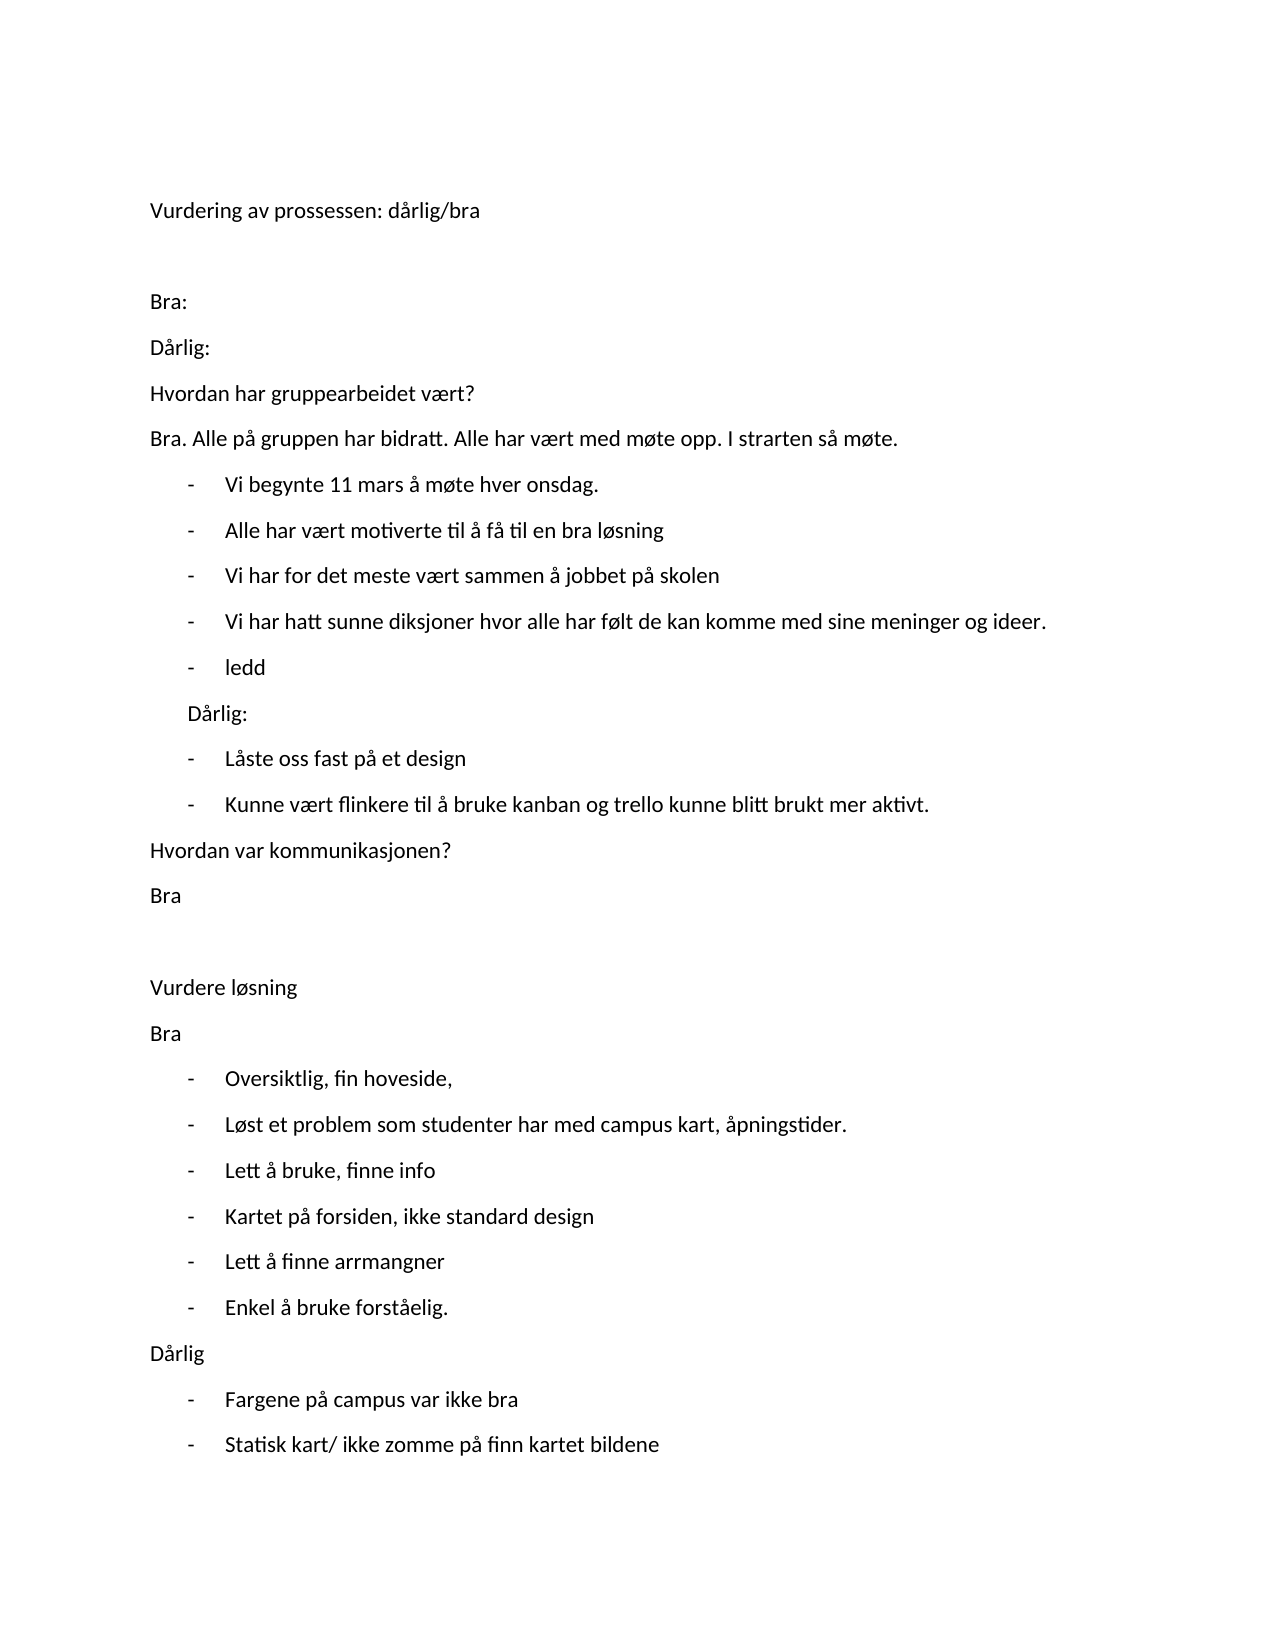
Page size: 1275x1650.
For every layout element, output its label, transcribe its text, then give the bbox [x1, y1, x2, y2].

text Bra. Alle på gruppen har bidratt. Alle har vært med møte opp. I strarten så møte. [150, 424, 1125, 452]
list Vi har for det meste vært sammen å jobbet på skolen [187, 562, 1125, 589]
list Kunne vært flinkere til å bruke kanban og trello kunne blitt brukt mer aktivt. [187, 790, 1125, 818]
list Statisk kart/ ikke zomme på finn kartet bildene [187, 1430, 1125, 1458]
text Dårlig [150, 1339, 1125, 1367]
list Løst et problem som studenter har med campus kart, åpningstider. [187, 1110, 1125, 1138]
text Dårlig: [187, 699, 1125, 727]
text Dårlig: [150, 333, 1125, 361]
text Hvordan har gruppearbeidet vært? [150, 379, 1125, 407]
list Vi begynte 11 mars å møte hver onsdag. [187, 470, 1125, 498]
text Vurdering av prossessen: dårlig/bra [150, 196, 1125, 224]
list ledd [187, 653, 1125, 681]
text Vurdere løsning [150, 973, 1125, 1001]
list Enkel å bruke forståelig. [187, 1293, 1125, 1321]
list Oversiktlig, fin hoveside, [187, 1064, 1125, 1093]
list Lett å finne arrmangner [187, 1247, 1125, 1276]
list Låste oss fast på et design [187, 744, 1125, 772]
text Bra [150, 882, 1125, 910]
text Hvordan var kommunikasjonen? [150, 836, 1125, 864]
list Vi har hatt sunne diksjoner hvor alle har følt de kan komme med sine meninger og ideer. [187, 607, 1125, 635]
list Fargene på campus var ikke bra [187, 1385, 1125, 1413]
list Alle har vært motiverte til å få til en bra løsning [187, 516, 1125, 544]
list Kartet på forsiden, ikke standard design [187, 1202, 1125, 1230]
text Bra: [150, 287, 1125, 315]
list Lett å bruke, finne info [187, 1156, 1125, 1184]
text Bra [150, 1019, 1125, 1047]
